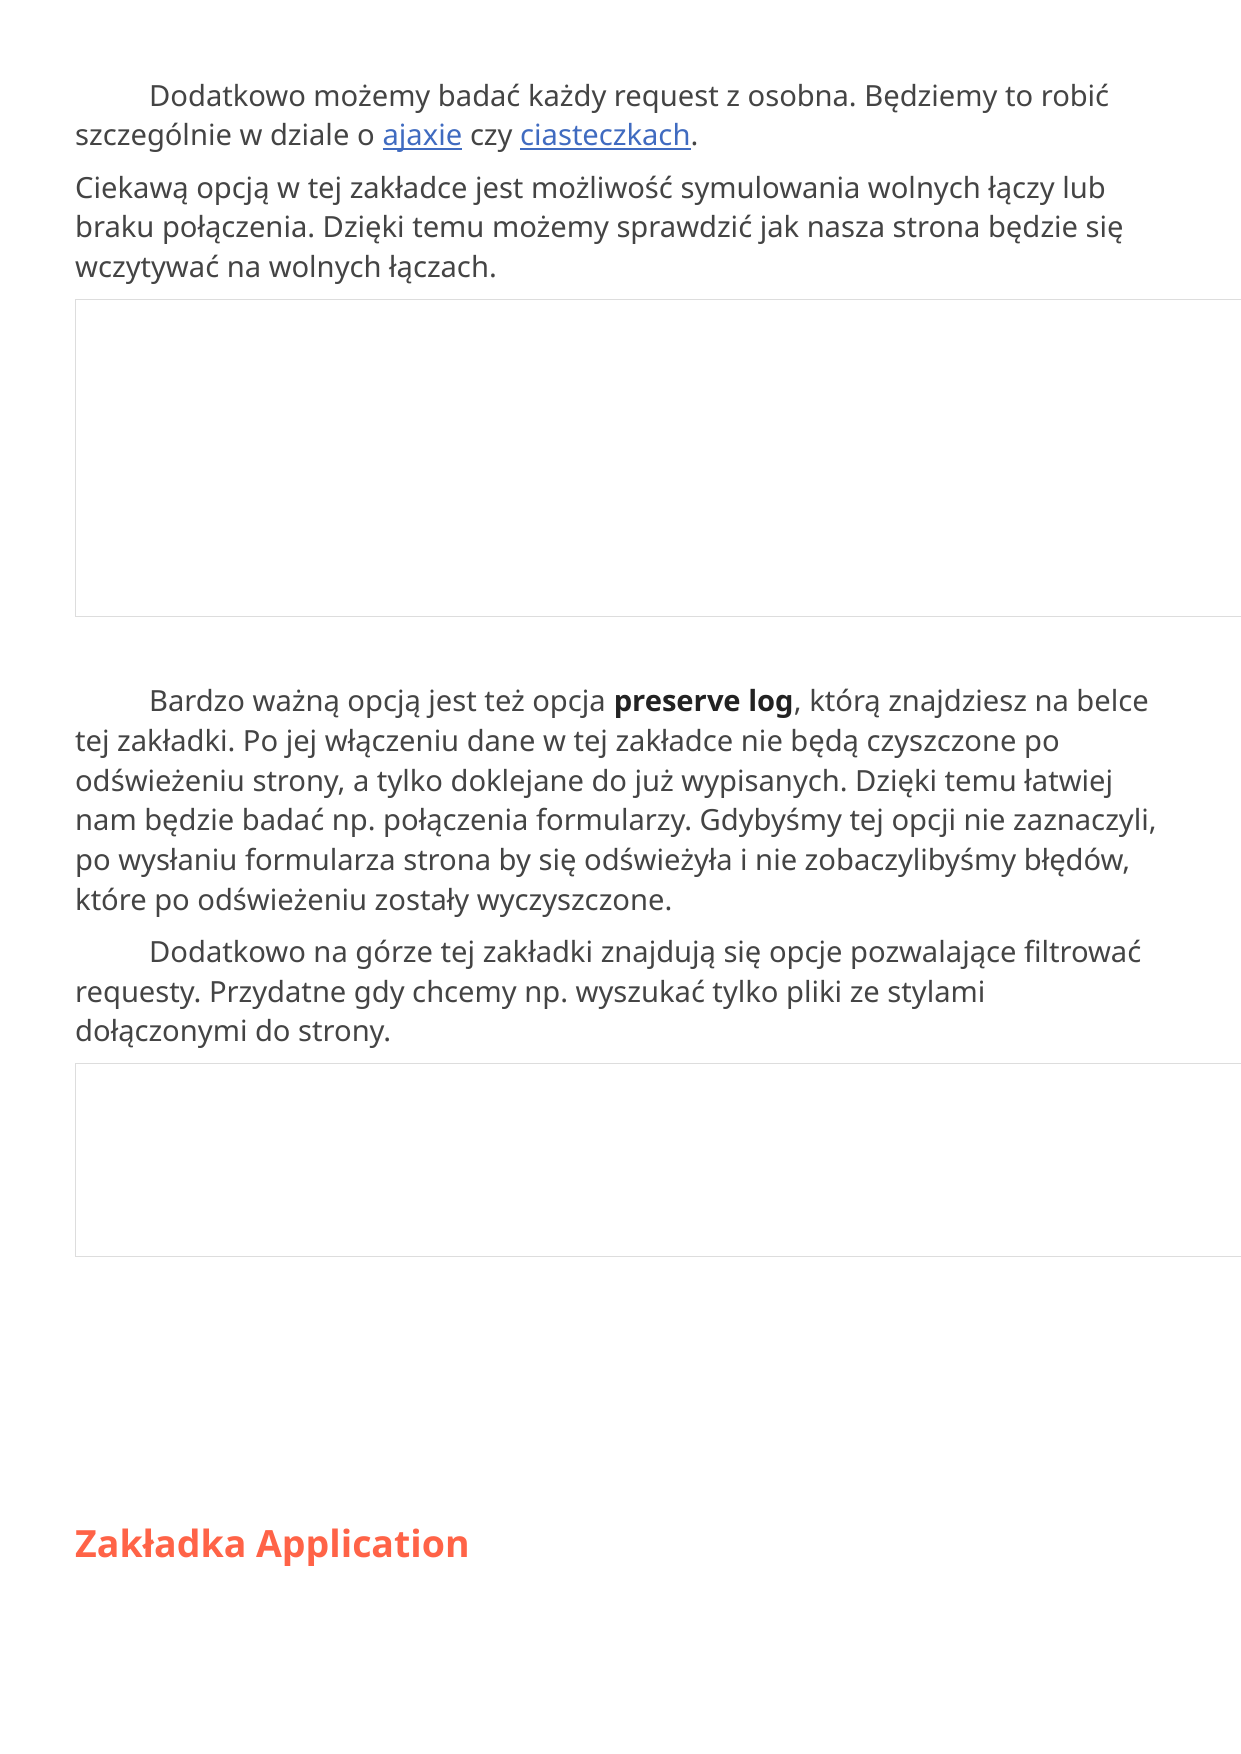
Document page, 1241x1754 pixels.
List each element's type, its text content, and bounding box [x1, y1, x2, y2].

text Dodatkowo możemy badać każdy request z osobna. Będziemy to robić szczególnie w dziale o ajaxie czy ciasteczkach. [75, 75, 1165, 154]
text Ciekawą opcją w tej zakładce jest możliwość symulowania wolnych łączy lub braku połączenia. Dzięki temu możemy sprawdzić jak nasza strona będzie się wczytywać na wolnych łączach. [75, 167, 1165, 286]
text Bardzo ważną opcją jest też opcja preserve log, którą znajdziesz na belce tej zakładki. Po jej włączeniu dane w tej zakładce nie będą czyszczone po odświeżeniu strony, a tylko doklejane do już wypisanych. Dzięki temu łatwiej nam będzie badać np. połączenia formularzy. Gdybyśmy tej opcji nie zaznaczyli, po wysłaniu formularza strona by się odświeżyła i nie zobaczylibyśmy błędów, które po odświeżeniu zostały wyczyszczone. [75, 681, 1165, 919]
text Dodatkowo na górze tej zakładki znajdują się opcje pozwalające filtrować requesty. Przydatne gdy chcemy np. wyszukać tylko pliki ze stylami dołączonymi do strony. [75, 931, 1165, 1050]
subtitle Zakładka Application [75, 1518, 1165, 1569]
